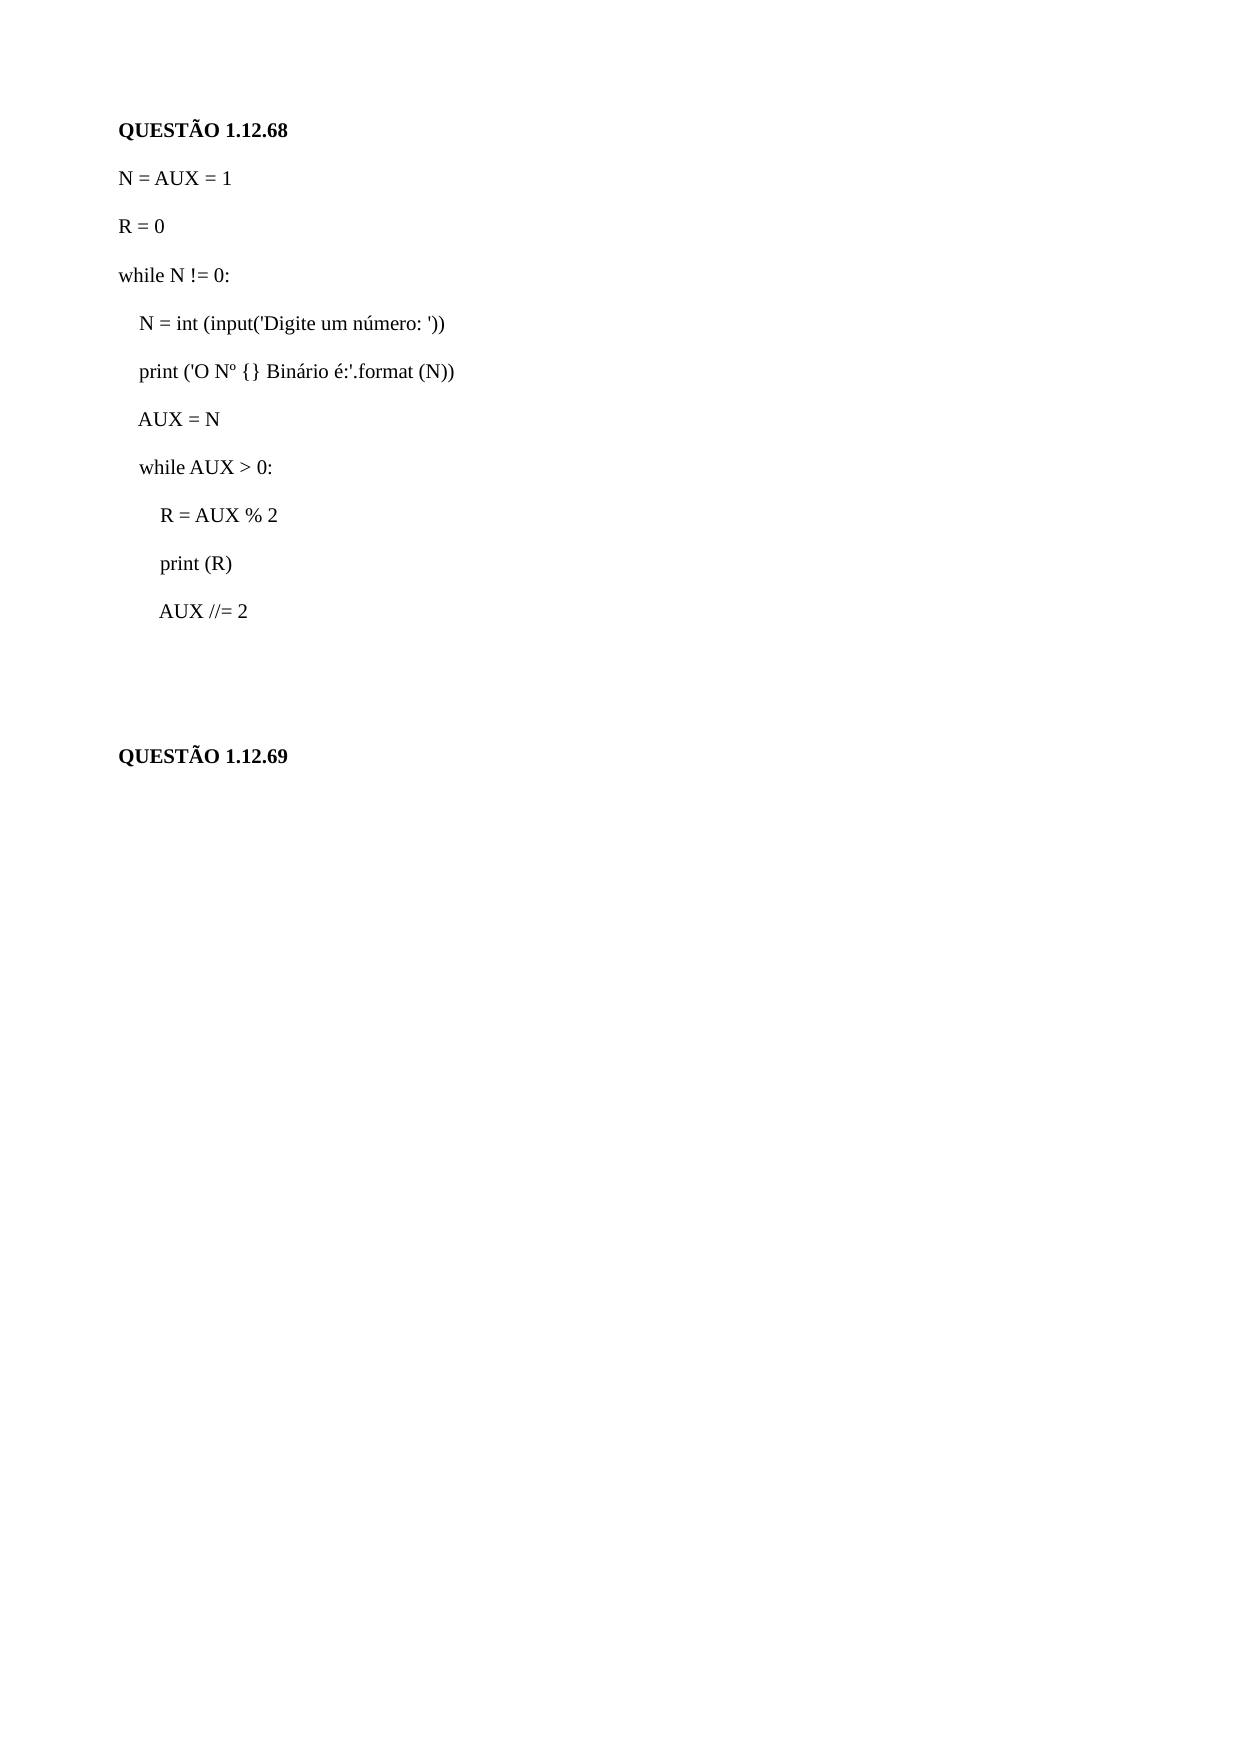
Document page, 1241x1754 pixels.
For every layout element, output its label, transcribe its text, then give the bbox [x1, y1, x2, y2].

text QUESTÃO 1.12.68 [118, 118, 1122, 142]
text QUESTÃO 1.12.69 [118, 744, 1122, 768]
text N = AUX = 1 R = 0 while N != 0: N = int (input('Digite um número: ')) print ('O Nº {} Binário é:'.format (N)) AUX = N while AUX > 0: R = AUX % 2 print (R) AUX //= 2 [118, 166, 1122, 623]
